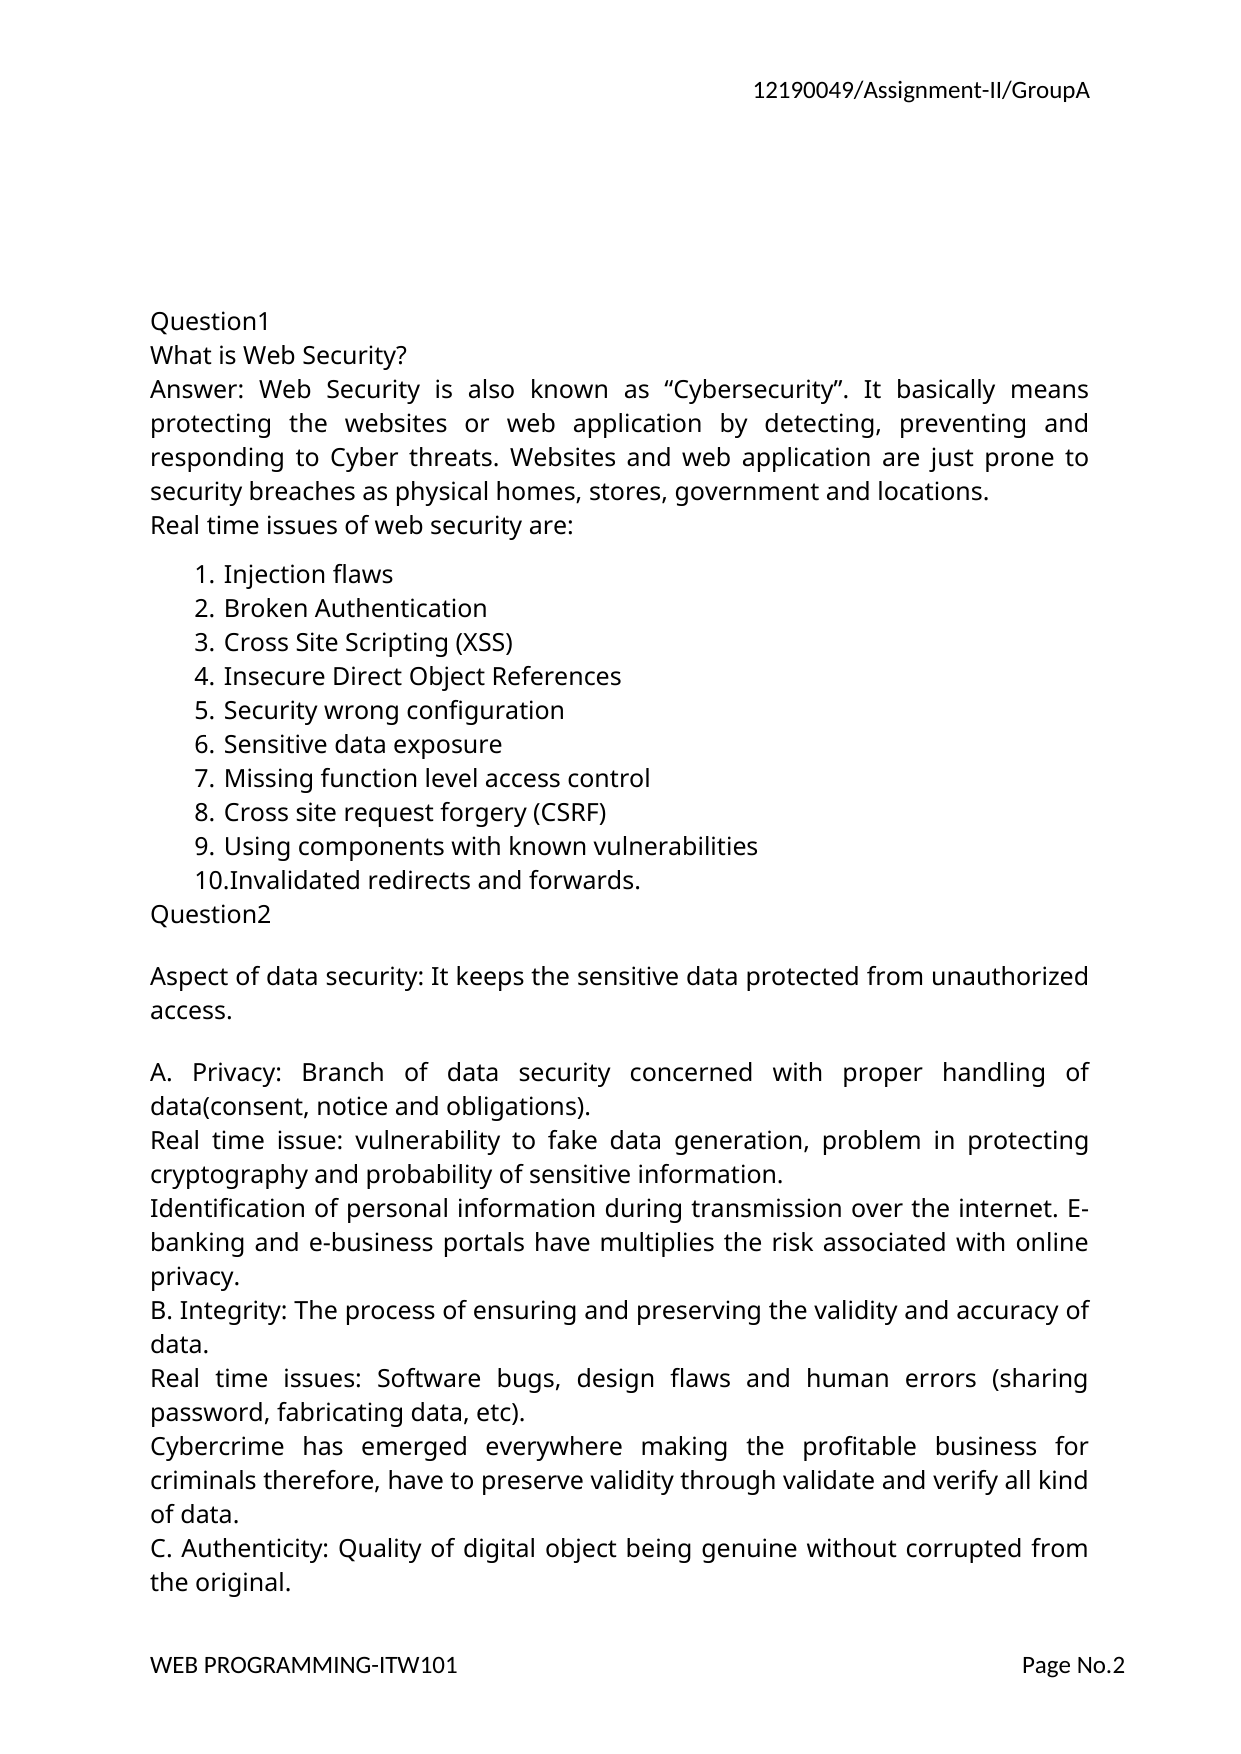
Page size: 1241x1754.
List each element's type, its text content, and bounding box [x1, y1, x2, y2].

list Insecure Direct Object References [194, 658, 1090, 693]
list Sensitive data exposure [194, 727, 1090, 761]
text Cybercrime has emerged everywhere making the profitable business for criminals therefore, have to preserve validity through validate and verify all kind of data. [150, 1429, 1090, 1531]
text Identification of personal information during transmission over the internet. E-banking and e-business portals have multiplies the risk associated with online privacy. [150, 1190, 1090, 1293]
text Question1 [150, 303, 1090, 337]
list Broken Authentication [194, 590, 1090, 624]
text Real time issue: vulnerability to fake data generation, problem in protecting cryptography and probability of sensitive information. [150, 1122, 1090, 1190]
text Answer: Web Security is also known as “Cybersecurity”. It basically means protecting the websites or web application by detecting, preventing and responding to Cyber threats. Websites and web application are just prone to security breaches as physical homes, stores, government and locations. [150, 371, 1090, 508]
text What is Web Security? [150, 337, 1090, 371]
list Using components with known vulnerabilities [194, 829, 1090, 863]
text Question2 [150, 897, 1090, 931]
list Missing function level access control [194, 761, 1090, 795]
text A. Privacy: Branch of data security concerned with proper handling of data(consent, notice and obligations). [150, 1054, 1090, 1122]
list Security wrong configuration [194, 693, 1090, 727]
list Invalidated redirects and forwards. [194, 863, 1090, 897]
text C. Authenticity: Quality of digital object being genuine without corrupted from the original. [150, 1531, 1090, 1599]
text B. Integrity: The process of ensuring and preserving the validity and accuracy of data. [150, 1293, 1090, 1361]
list Cross Site Scripting (XSS) [194, 624, 1090, 658]
list Cross site request forgery (CSRF) [194, 795, 1090, 829]
text Real time issues of web security are: [150, 508, 1090, 542]
text Real time issues: Software bugs, design flaws and human errors (sharing password, fabricating data, etc). [150, 1361, 1090, 1429]
text Aspect of data security: It keeps the sensitive data protected from unauthorized access. [150, 958, 1090, 1027]
list Injection flaws [194, 556, 1090, 590]
